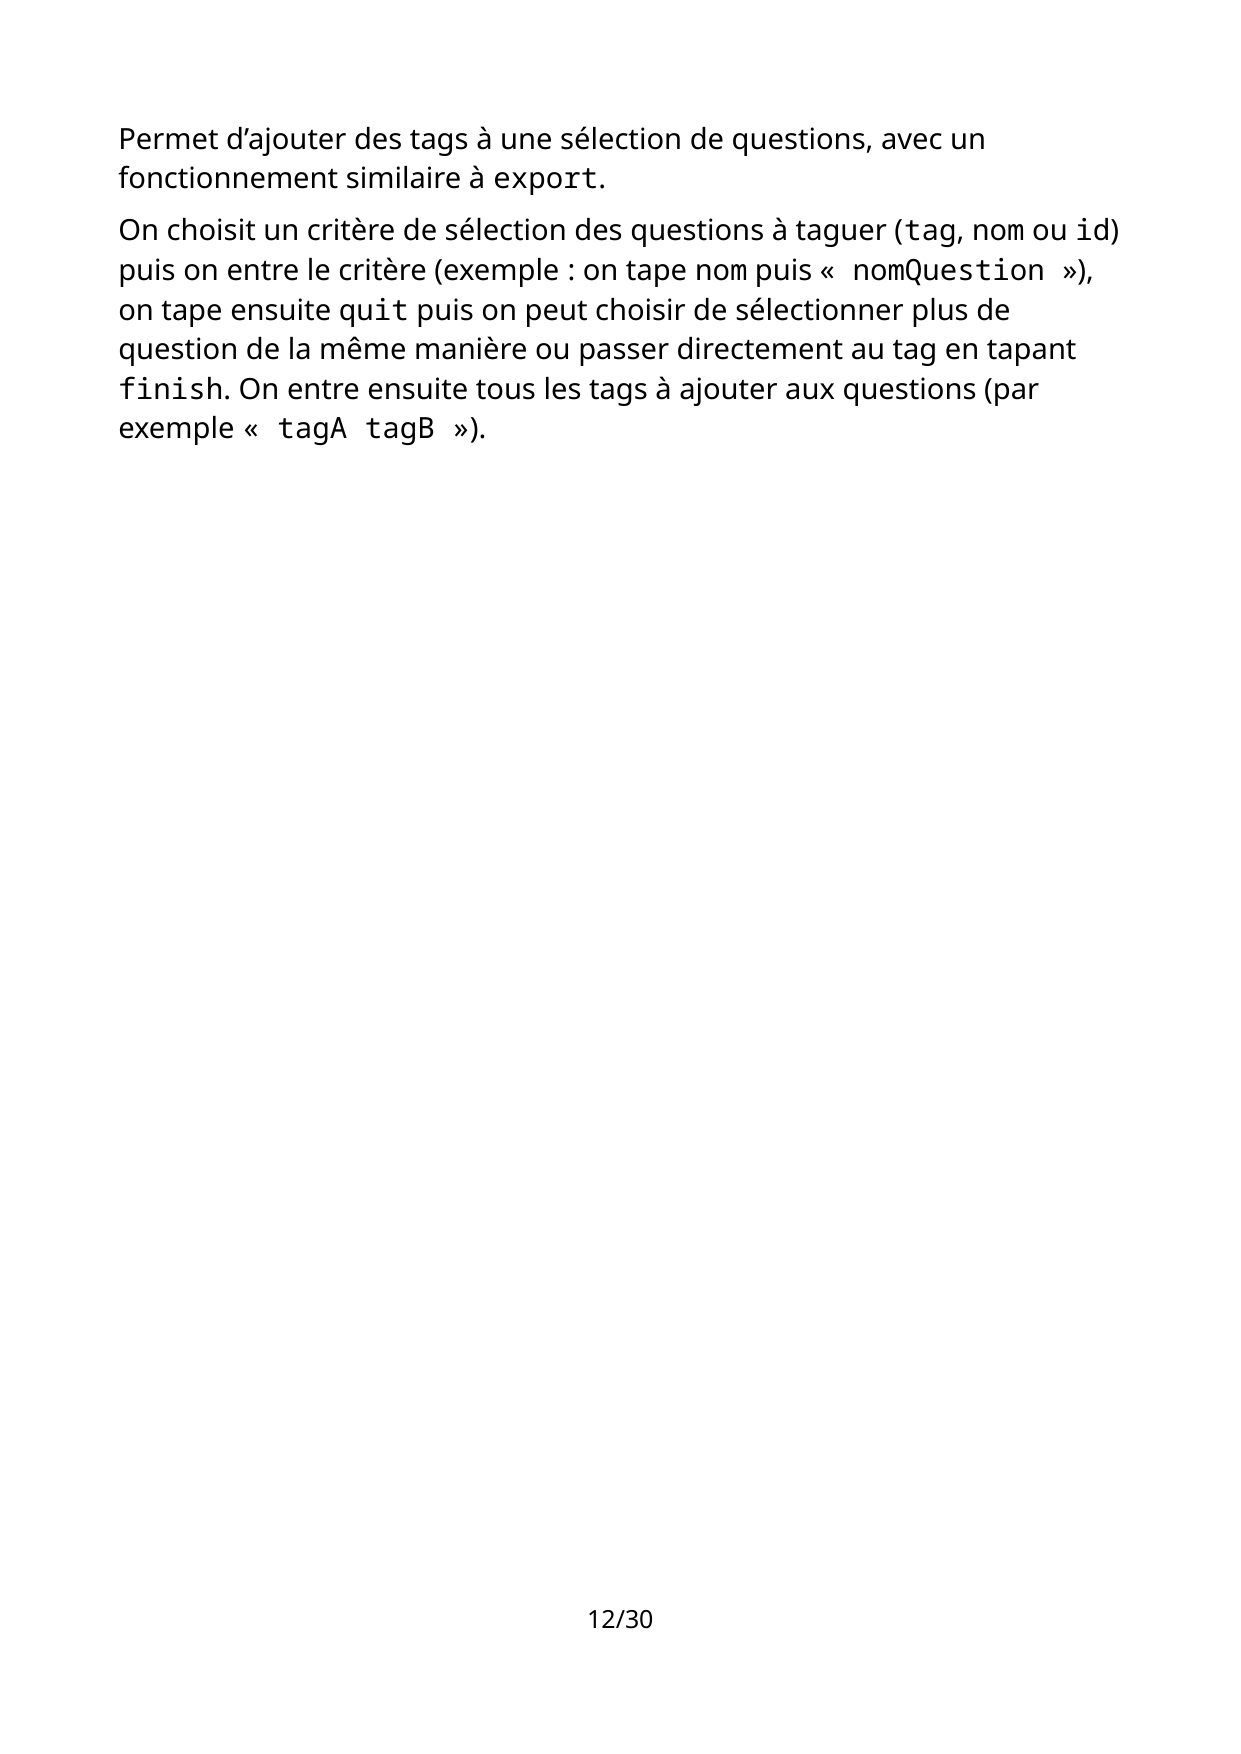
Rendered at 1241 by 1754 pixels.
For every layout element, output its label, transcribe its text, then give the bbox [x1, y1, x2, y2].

text On choisit un critère de sélection des questions à taguer (tag, nom ou id) puis on entre le critère (exemple : on tape nom puis « nomQuestion »), on tape ensuite quit puis on peut choisir de sélectionner plus de question de la même manière ou passer directement au tag en tapant finish. On entre ensuite tous les tags à ajouter aux questions (par exemple « tagA tagB »). [118, 209, 1122, 447]
text Permet d’ajouter des tags à une sélection de questions, avec un fonctionnement similaire à export. [118, 118, 1122, 197]
